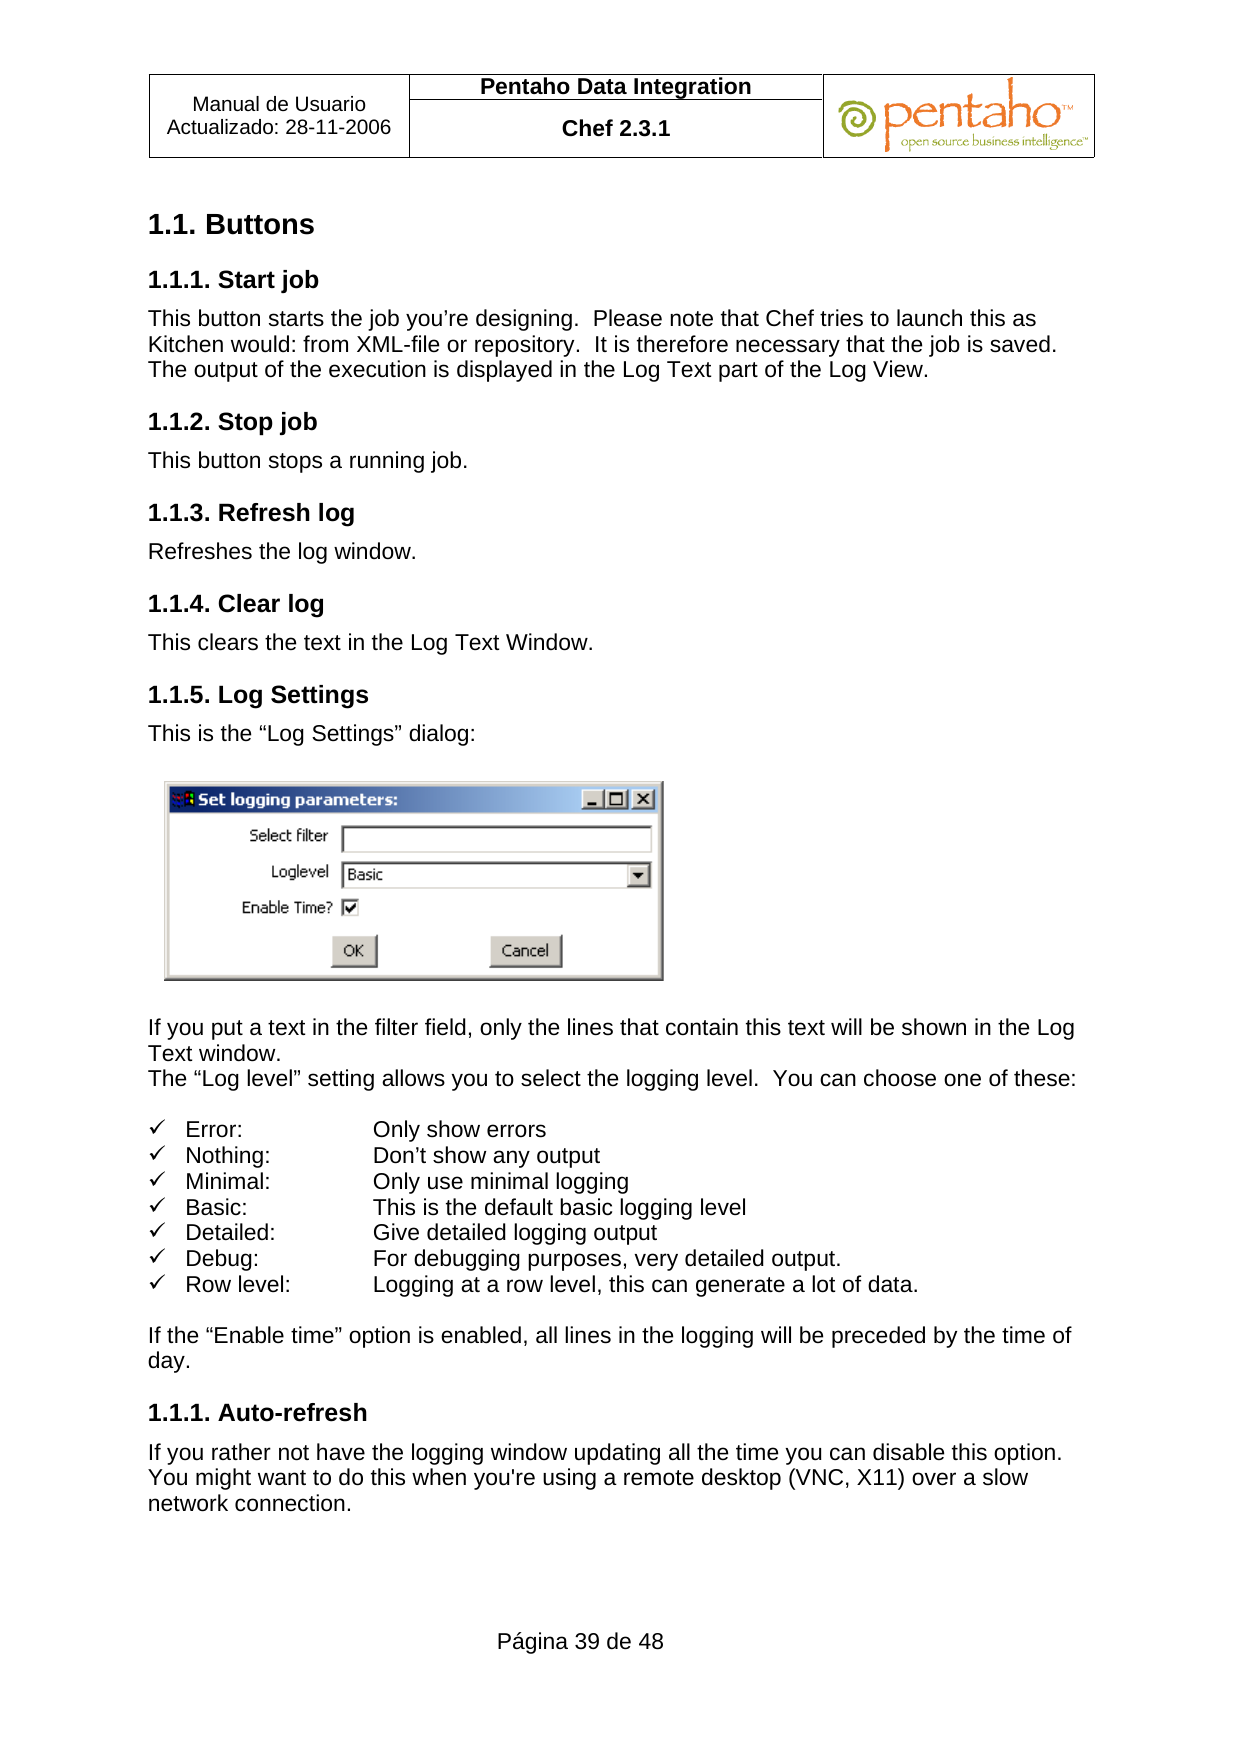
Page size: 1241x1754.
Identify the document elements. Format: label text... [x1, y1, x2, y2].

subtitle Start job [148, 265, 1092, 293]
list Detailed: Give detailed logging output [148, 1220, 1092, 1246]
text The “Log level” setting allows you to select the logging level. You can choose one of these: [148, 1066, 1092, 1091]
list Basic: This is the default basic logging level [148, 1194, 1092, 1220]
subtitle Buttons [148, 208, 1092, 240]
list Row level: Logging at a row level, this can generate a lot of data. [148, 1271, 1092, 1297]
subtitle Stop job [148, 407, 1092, 436]
subtitle Refresh log [148, 498, 1092, 527]
subtitle Log Settings [148, 681, 1092, 709]
text This button starts the job you’re designing. Please note that Chef tries to launch this as Kitchen would: from XML-file or repository. It is therefore necessary that the job is saved. The output of the execution is displayed in the Log Text part of the Log View. [148, 306, 1092, 382]
list Error: Only show errors [148, 1117, 1092, 1143]
text If you put a text in the filter field, only the lines that contain this text will be shown in the Log Text window. [148, 1015, 1092, 1066]
text If the “Enable time” option is enabled, all lines in the logging will be preceded by the time of day. [148, 1323, 1092, 1374]
list Minimal: Only use minimal logging [148, 1168, 1092, 1194]
picture [164, 781, 664, 981]
subtitle Clear log [148, 589, 1092, 618]
text This is the “Log Settings” dialog: [148, 721, 1092, 747]
list Nothing: Don’t show any output [148, 1143, 1092, 1168]
list Debug: For debugging purposes, very detailed output. [148, 1246, 1092, 1271]
subtitle Auto-refresh [148, 1399, 1092, 1427]
text This button stops a running job. [148, 448, 1092, 473]
text Refreshes the log window. [148, 539, 1092, 564]
text If you rather not have the logging window updating all the time you can disable this option. You might want to do this when you're using a remote desktop (VNC, X11) over a slow network connection. [148, 1439, 1092, 1516]
text This clears the text in the Log Text Window. [148, 630, 1092, 656]
